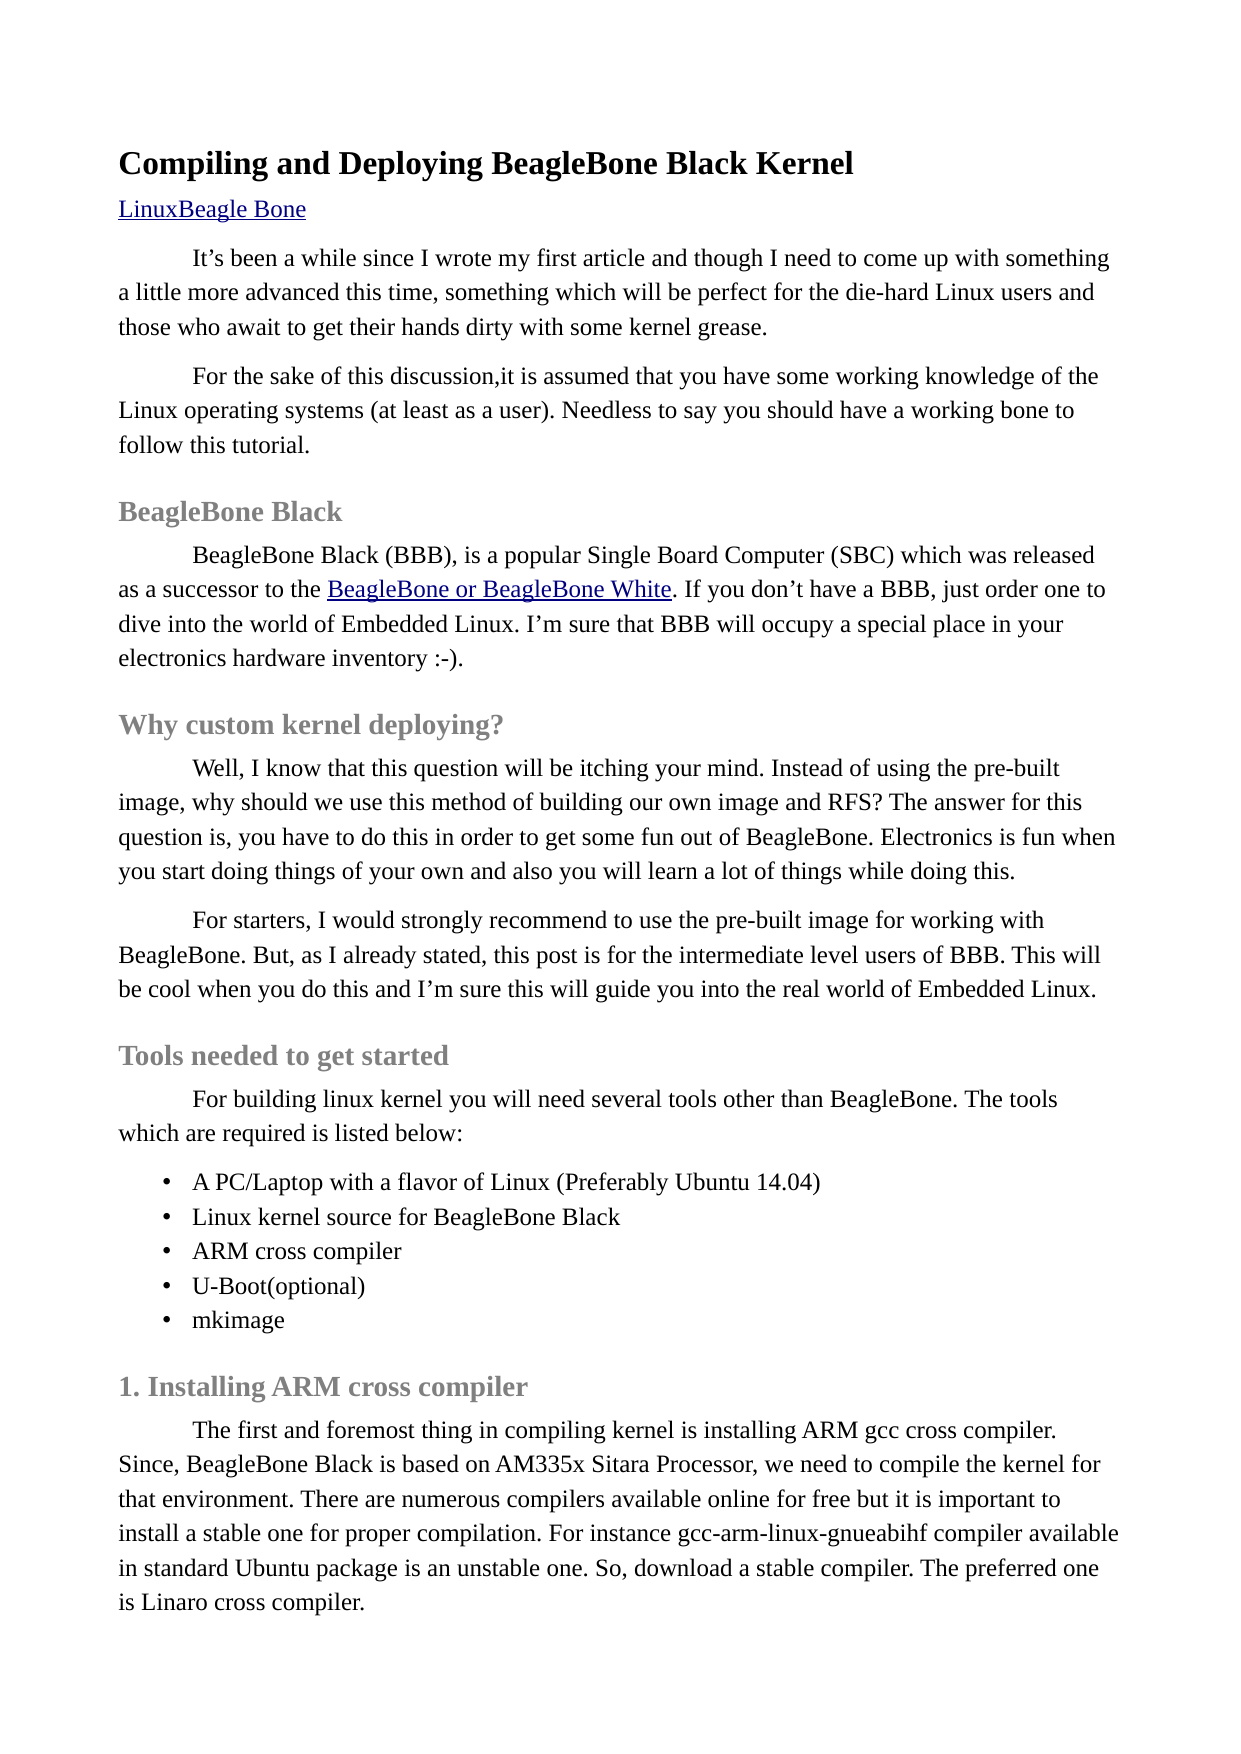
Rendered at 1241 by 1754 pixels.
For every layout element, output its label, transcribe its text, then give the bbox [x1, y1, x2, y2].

list ARM cross compiler [162, 1236, 1122, 1265]
text BeagleBone Black (BBB), is a popular Single Board Computer (SBC) which was released as a successor to the BeagleBone or BeagleBone White. If you don’t have a BBB, just order one to dive into the world of Embedded Linux. I’m sure that BBB will occupy a special place in your electronics hardware inventory :-). [118, 540, 1122, 672]
list A PC/Laptop with a flavor of Linux (Preferably Ubuntu 14.04) [162, 1167, 1122, 1196]
subtitle Compiling and Deploying BeagleBone Black Kernel [118, 143, 1122, 181]
text For building linux kernel you will need several tools other than BeagleBone. The tools which are required is listed below: [118, 1084, 1122, 1147]
text For the sake of this discussion,it is assumed that you have some working knowledge of the Linux operating systems (at least as a user). Needless to say you should have a working bone to follow this tutorial. [118, 361, 1122, 459]
text For starters, I would strongly recommend to use the pre-built image for working with BeagleBone. But, as I already stated, this post is for the intermediate level users of BBB. This will be cool when you do this and I’m sure this will guide you into the real world of Embedded Linux. [118, 905, 1122, 1003]
list mkimage [162, 1305, 1122, 1334]
text LinuxBeagle Bone [118, 194, 1122, 223]
subtitle Tools needed to get started [118, 1038, 1122, 1071]
subtitle 1. Installing ARM cross compiler [118, 1369, 1122, 1403]
list Linux kernel source for BeagleBone Black [162, 1202, 1122, 1231]
text It’s been a while since I wrote my first article and though I need to come up with something a little more advanced this time, something which will be perfect for the die-hard Linux users and those who await to get their hands dirty with some kernel grease. [118, 243, 1122, 341]
text The first and foremost thing in compiling kernel is installing ARM gcc cross compiler. Since, BeagleBone Black is based on AM335x Sitara Processor, we need to compile the kernel for that environment. There are numerous compilers available online for free but it is important to install a stable one for proper compilation. For instance gcc-arm-linux-gnueabihf compiler available in standard Ubuntu package is an unstable one. So, download a stable compiler. The preferred one is Linaro cross compiler. [118, 1415, 1122, 1616]
subtitle BeagleBone Black [118, 494, 1122, 527]
text Well, I know that this question will be itching your mind. Instead of using the pre-built image, why should we use this method of building our own image and RFS? The answer for this question is, you have to do this in order to get some fun out of BeagleBone. Electronics is fun when you start doing things of your own and also you will learn a lot of things while doing this. [118, 753, 1122, 885]
list U-Boot(optional) [162, 1271, 1122, 1300]
subtitle Why custom kernel deploying? [118, 707, 1122, 740]
